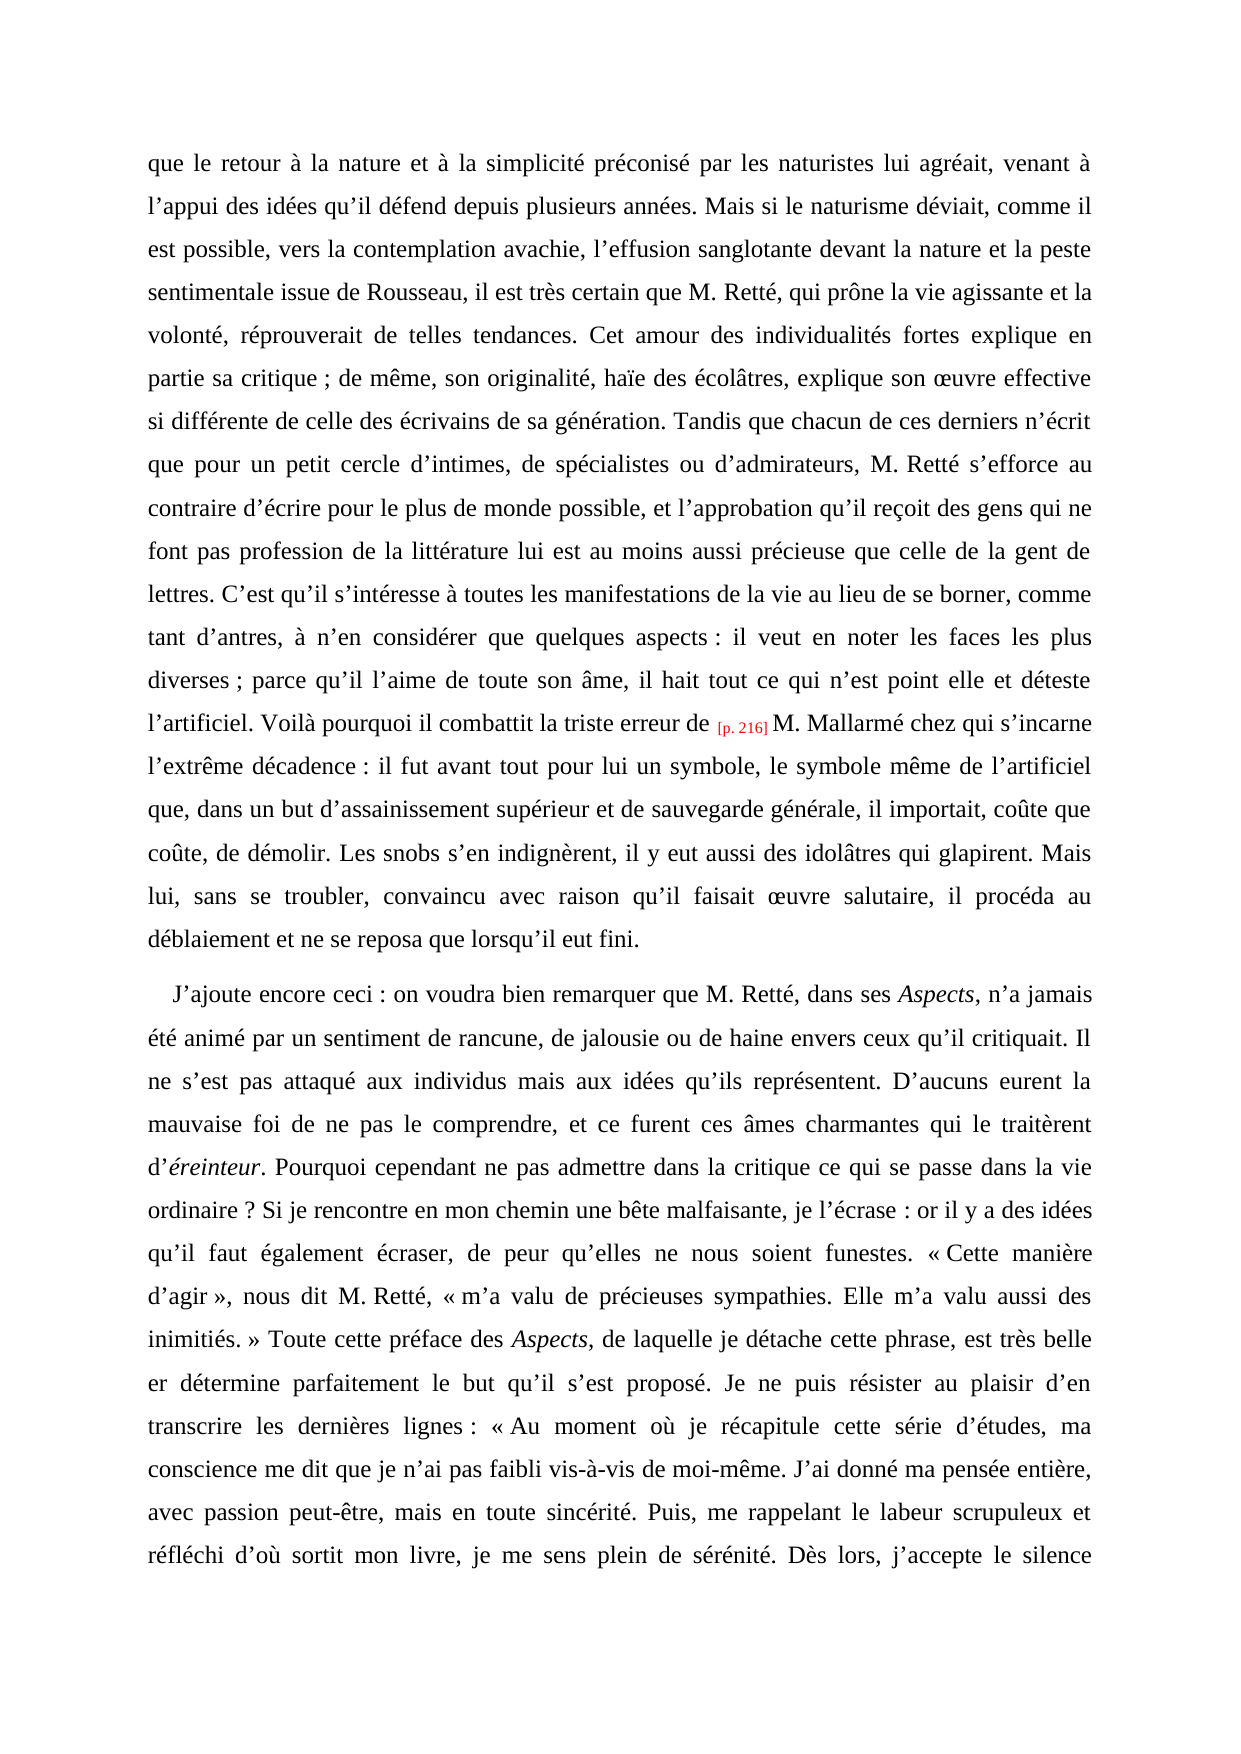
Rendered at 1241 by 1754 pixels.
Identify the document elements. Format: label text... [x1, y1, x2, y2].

text J’ajoute encore ceci : on voudra bien remarquer que M. Retté, dans ses Aspects, n’a jamais été animé par un sentiment de rancune, de jalousie ou de haine envers ceux qu’il critiquait. Il ne s’est pas attaqué aux individus mais aux idées qu’ils représentent. D’aucuns eurent la mauvaise foi de ne pas le comprendre, et ce furent ces âmes charmantes qui le traitèrent d’éreinteur. Pourquoi cependant ne pas admettre dans la critique ce qui se passe dans la vie ordinaire ? Si je rencontre en mon chemin une bête malfaisante, je l’écrase : or il y a des idées qu’il faut également écraser, de peur qu’elles ne nous soient funestes. « Cette manière d’agir », nous dit M. Retté, « m’a valu de précieuses sympathies. Elle m’a valu aussi des inimitiés. » Toute cette préface des Aspects, de laquelle je détache cette phrase, est très belle er détermine parfaitement le but qu’il s’est proposé. Je ne puis résister au plaisir d’en transcrire les dernières lignes : « Au moment où je récapitule cette série d’études, ma conscience me dit que je n’ai pas faibli vis-à-vis de moi-même. J’ai donné ma pensée entière, avec passion peut-être, mais en toute sincérité. Puis, me rappelant le labeur scrupuleux et réfléchi d’où sortit mon livre, je me sens plein de sérénité. Dès lors, j’accepte le silence [148, 979, 1093, 1569]
text que le retour à la nature et à la simplicité préconisé par les naturistes lui agréait, venant à l’appui des idées qu’il défend depuis plusieurs années. Mais si le naturisme déviait, comme il est possible, vers la contemplation avachie, l’effusion sanglotante devant la nature et la peste sentimentale issue de Rousseau, il est très certain que M. Retté, qui prône la vie agissante et la volonté, réprouverait de telles tendances. Cet amour des individualités fortes explique en partie sa critique ; de même, son originalité, haïe des écolâtres, explique son œuvre effective si différente de celle des écrivains de sa génération. Tandis que chacun de ces derniers n’écrit que pour un petit cercle d’intimes, de spécialistes ou d’admirateurs, M. Retté s’efforce au contraire d’écrire pour le plus de monde possible, et l’approbation qu’il reçoit des gens qui ne font pas profession de la littérature lui est au moins aussi précieuse que celle de la gent de lettres. C’est qu’il s’intéresse à toutes les manifestations de la vie au lieu de se borner, comme tant d’antres, à n’en considérer que quelques aspects : il veut en noter les faces les plus diverses ; parce qu’il l’aime de toute son âme, il hait tout ce qui n’est point elle et déteste l’artificiel. Voilà pourquoi il combattit la triste erreur de [p. 216] M. Mallarmé chez qui s’incarne l’extrême décadence : il fut avant tout pour lui un symbole, le symbole même de l’artificiel que, dans un but d’assainissement supérieur et de sauvegarde générale, il importait, coûte que coûte, de démolir. Les snobs s’en indignèrent, il y eut aussi des idolâtres qui glapirent. Mais lui, sans se troubler, convaincu avec raison qu’il faisait œuvre salutaire, il procéda au déblaiement et ne se reposa que lorsqu’il eut fini. [148, 148, 1093, 953]
